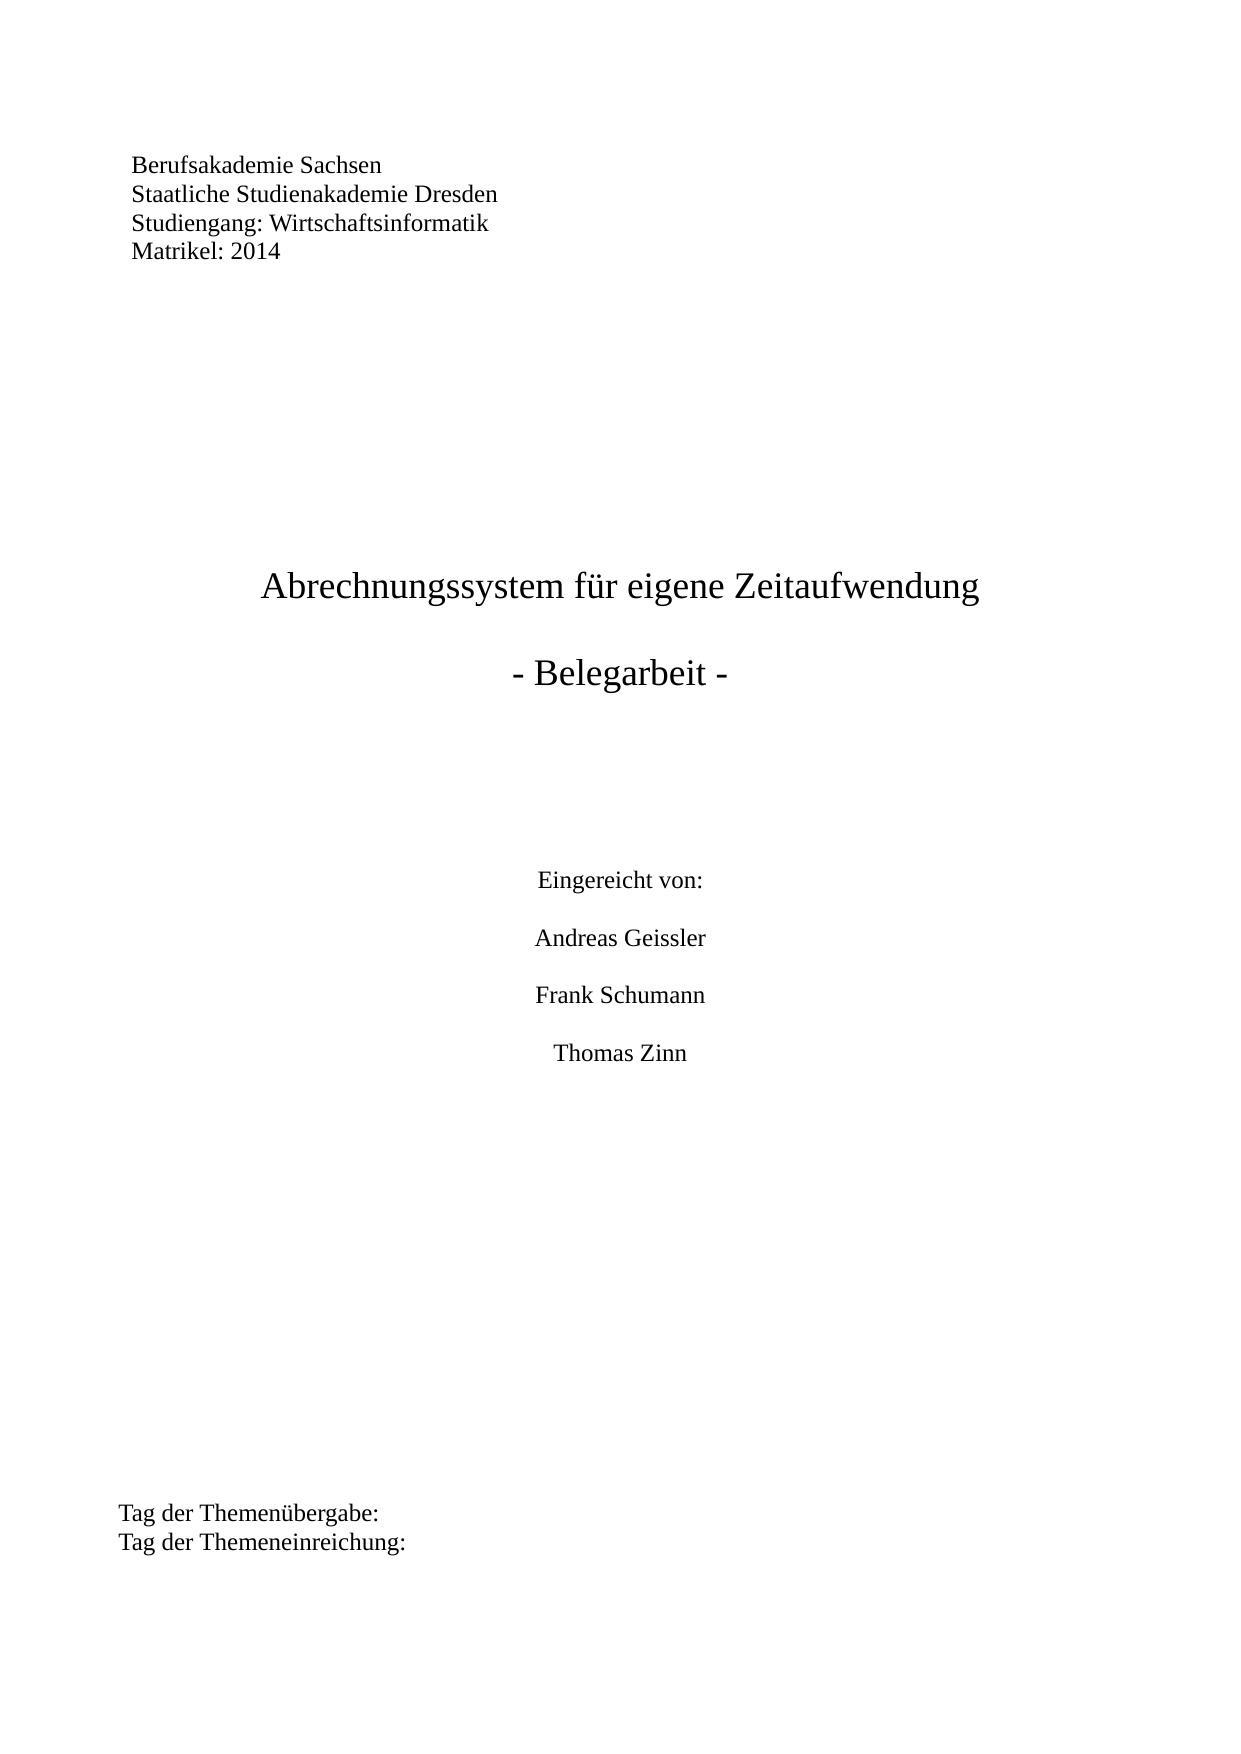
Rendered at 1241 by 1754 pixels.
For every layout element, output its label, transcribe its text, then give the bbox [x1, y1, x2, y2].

text Andreas Geissler [118, 923, 1122, 952]
text Tag der Themenübergabe: [118, 1498, 1122, 1527]
text Eingereicht von: [118, 866, 1122, 894]
text Thomas Zinn [118, 1038, 1122, 1067]
text Frank Schumann [118, 981, 1122, 1009]
text Abrechnungssystem für eigene Zeitaufwendung [118, 564, 1122, 607]
text - Belegarbeit - [118, 650, 1122, 693]
text Tag der Themeneinreichung: [118, 1527, 1122, 1556]
